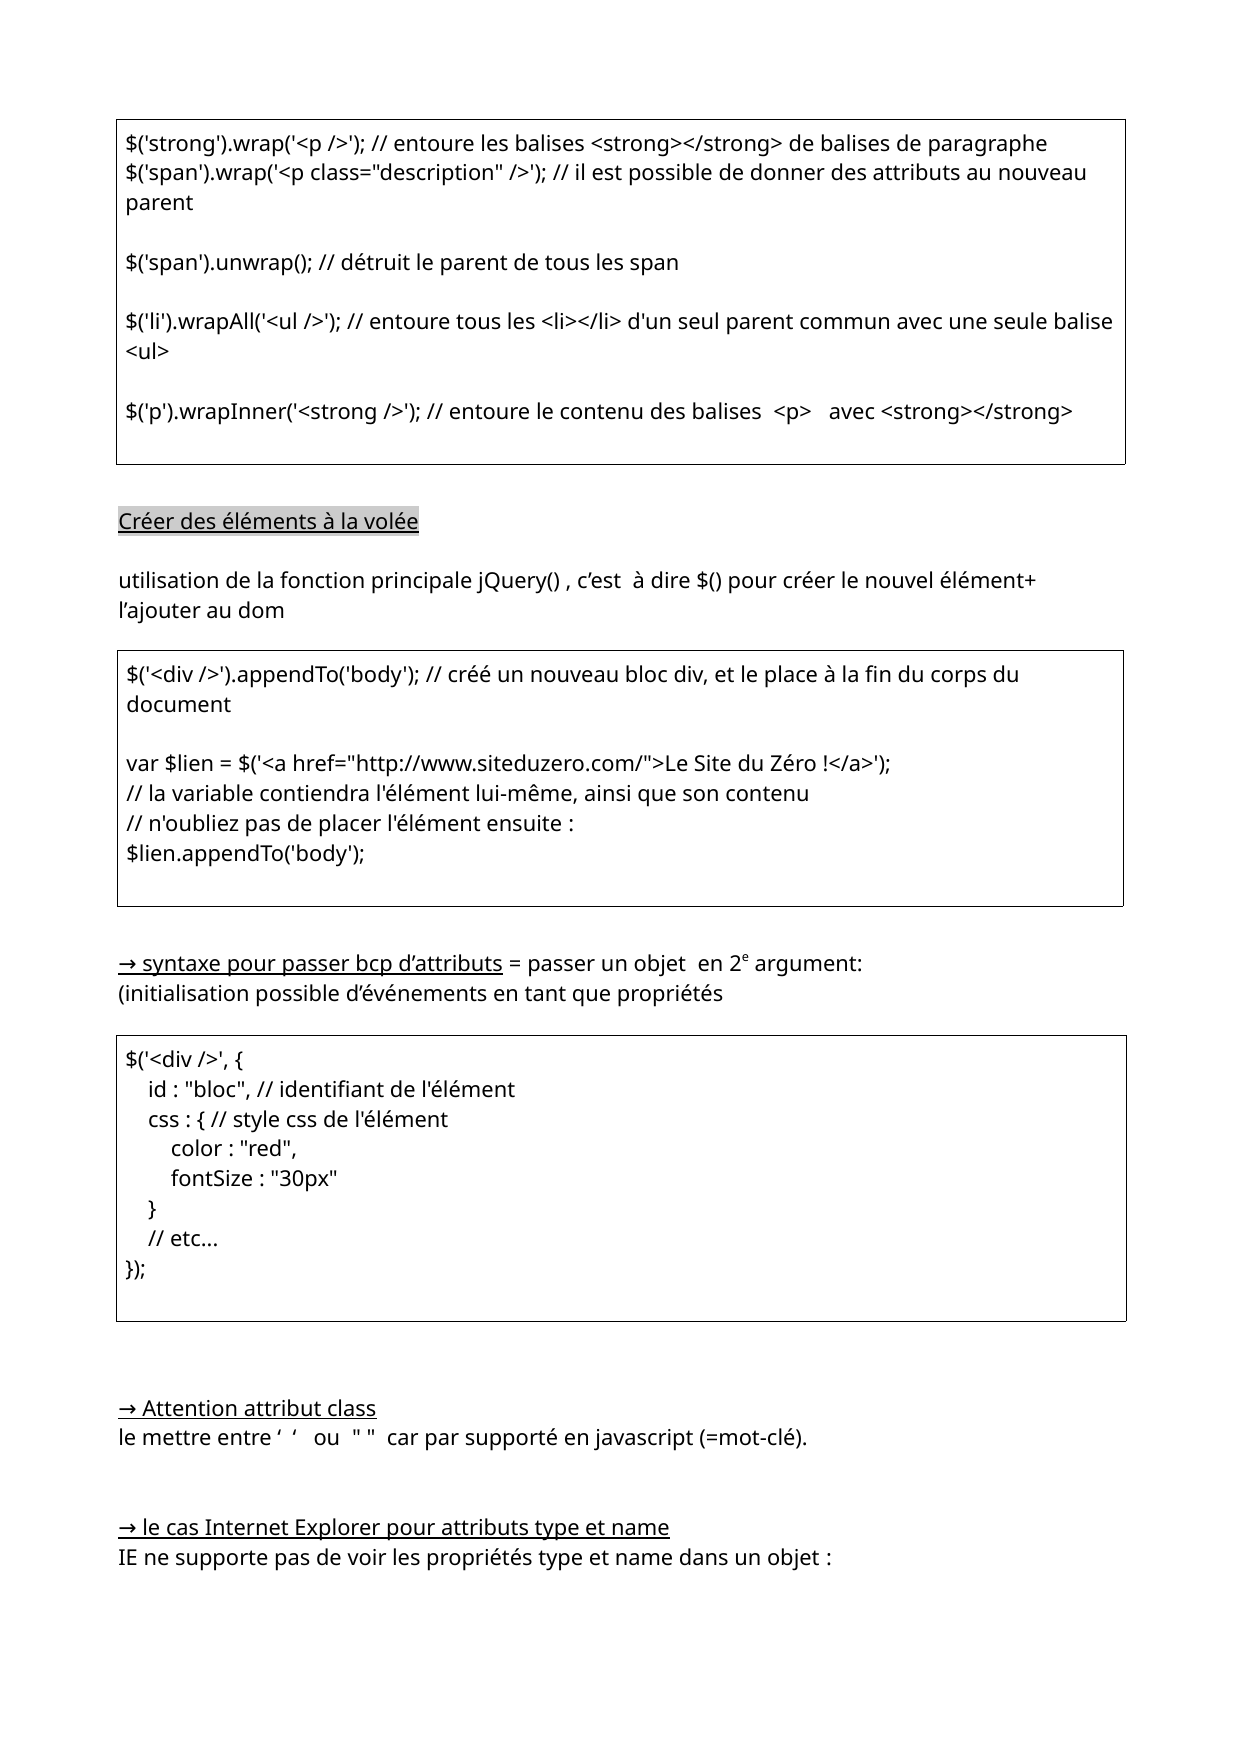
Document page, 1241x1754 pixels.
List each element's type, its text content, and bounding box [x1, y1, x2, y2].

text color : "red", [125, 1133, 1117, 1163]
text le mettre entre ‘ ‘ ou " " car par supporté en javascript (=mot-clé). [118, 1422, 1122, 1452]
text fontSize : "30px" [125, 1163, 1117, 1193]
text $lien.appendTo('body'); [126, 838, 1114, 868]
text id : "bloc", // identifiant de l'élément [125, 1074, 1117, 1103]
text // la variable contiendra l'élément lui-même, ainsi que son contenu [126, 778, 1114, 808]
text IE ne supporte pas de voir les propriétés type et name dans un objet : [118, 1541, 1122, 1571]
text → Attention attribut class [118, 1392, 1122, 1422]
text // etc... [125, 1223, 1117, 1252]
text css : { // style css de l'élément [125, 1103, 1117, 1133]
text $('span').unwrap(); // détruit le parent de tous les span [125, 247, 1116, 276]
text $('span').wrap('<p class="description" />'); // il est possible de donner des attributs au nouveau parent [125, 157, 1116, 217]
text (initialisation possible d’événements en tant que propriétés [118, 978, 1122, 1008]
text → le cas Internet Explorer pour attributs type et name [118, 1512, 1122, 1541]
text }); [125, 1252, 1117, 1282]
text $('<div />').appendTo('body'); // créé un nouveau bloc div, et le place à la fin du corps du document [126, 659, 1114, 719]
text $('p').wrapInner('<strong />'); // entoure le contenu des balises <p> avec <strong></strong> [125, 396, 1116, 425]
text Créer des éléments à la volée [118, 506, 1122, 536]
text $('strong').wrap('<p />'); // entoure les balises <strong></strong> de balises de paragraphe [125, 127, 1116, 157]
text utilisation de la fonction principale jQuery() , c’est à dire $() pour créer le nouvel élément+ l’ajouter au dom [118, 565, 1122, 625]
text // n'oubliez pas de placer l'élément ensuite : [126, 808, 1114, 838]
text $('li').wrapAll('<ul />'); // entoure tous les <li></li> d'un seul parent commun avec une seule balise <ul> [125, 306, 1116, 366]
text $('<div />', { [125, 1044, 1117, 1074]
text } [125, 1193, 1117, 1223]
text var $lien = $('<a href="http://www.siteduzero.com/">Le Site du Zéro !</a>'); [126, 748, 1114, 778]
text → syntaxe pour passer bcp d’attributs = passer un objet en 2e argument: [118, 948, 1122, 978]
